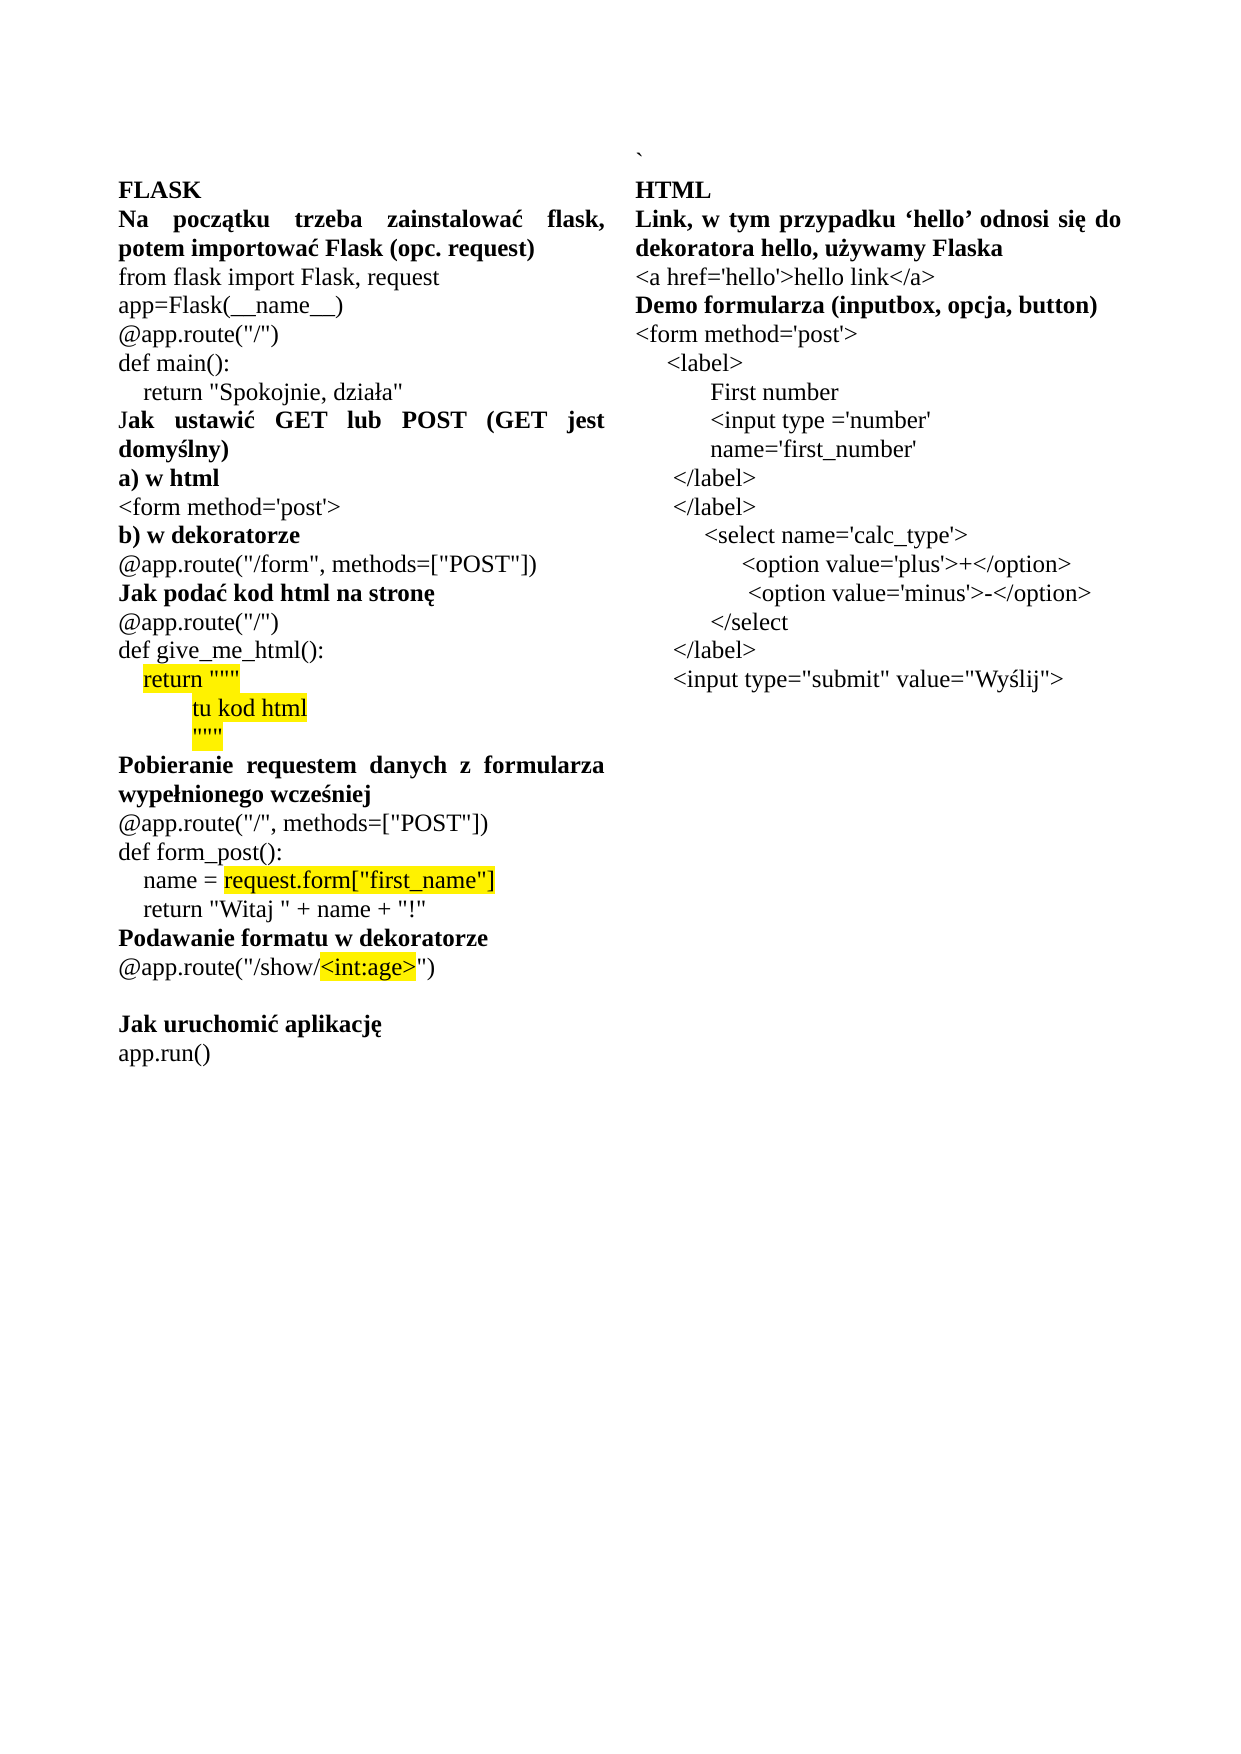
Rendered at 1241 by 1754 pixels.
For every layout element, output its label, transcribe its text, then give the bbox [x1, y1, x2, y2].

text <input type ='number' [635, 406, 1122, 434]
text @app.route("/") [118, 319, 605, 348]
text Pobieranie requestem danych z formularza wypełnionego wcześniej [118, 751, 605, 808]
text return """ [118, 664, 605, 693]
text def form_post(): [118, 837, 605, 866]
text Jak uruchomić aplikację [118, 1009, 605, 1038]
text Podawanie formatu w dekoratorze [118, 923, 605, 952]
text FLASK [118, 176, 605, 204]
text <form method='post'> [118, 492, 605, 521]
text <option value='minus'>-</option> [635, 578, 1122, 607]
text <form method='post'> [635, 319, 1122, 348]
text Na początku trzeba zainstalować flask, potem importować Flask (opc. request) [118, 204, 605, 262]
text @app.route("/", methods=["POST"]) [118, 808, 605, 837]
text Jak ustawić GET lub POST (GET jest domyślny) [118, 406, 605, 463]
text </label> [635, 492, 1122, 521]
text ` [635, 147, 1122, 176]
text tu kod html [118, 693, 605, 722]
text app.run() [118, 1038, 605, 1067]
text Link, w tym przypadku ‘hello’ odnosi się do dekoratora hello, używamy Flaska [635, 204, 1122, 262]
text @app.route("/form", methods=["POST"]) [118, 549, 605, 578]
text <input type="submit" value="Wyślij"> [635, 664, 1122, 693]
text </label> [635, 636, 1122, 664]
text <label> [635, 348, 1122, 377]
text First number [635, 377, 1122, 406]
text @app.route("/show/<int:age>") [118, 952, 605, 981]
text <a href='hello'>hello link</a> [635, 262, 1122, 291]
text </select [635, 607, 1122, 636]
text @app.route("/") [118, 607, 605, 636]
text </label> [635, 463, 1122, 492]
text """ [118, 722, 605, 751]
text <select name='calc_type'> [635, 521, 1122, 549]
text b) w dekoratorze [118, 521, 605, 549]
text name='first_number' [635, 434, 1122, 463]
text <option value='plus'>+</option> [635, 549, 1122, 578]
text a) w html [118, 463, 605, 492]
text Demo formularza (inputbox, opcja, button) [635, 291, 1122, 319]
text Jak podać kod html na stronę [118, 578, 605, 607]
text app=Flask(__name__) [118, 291, 605, 319]
text def main(): [118, 348, 605, 377]
text name = request.form["first_name"] [118, 866, 605, 894]
text return "Witaj " + name + "!" [118, 894, 605, 923]
text def give_me_html(): [118, 636, 605, 664]
text HTML [635, 176, 1122, 204]
text return "Spokojnie, działa" [118, 377, 605, 406]
text from flask import Flask, request [118, 262, 605, 291]
